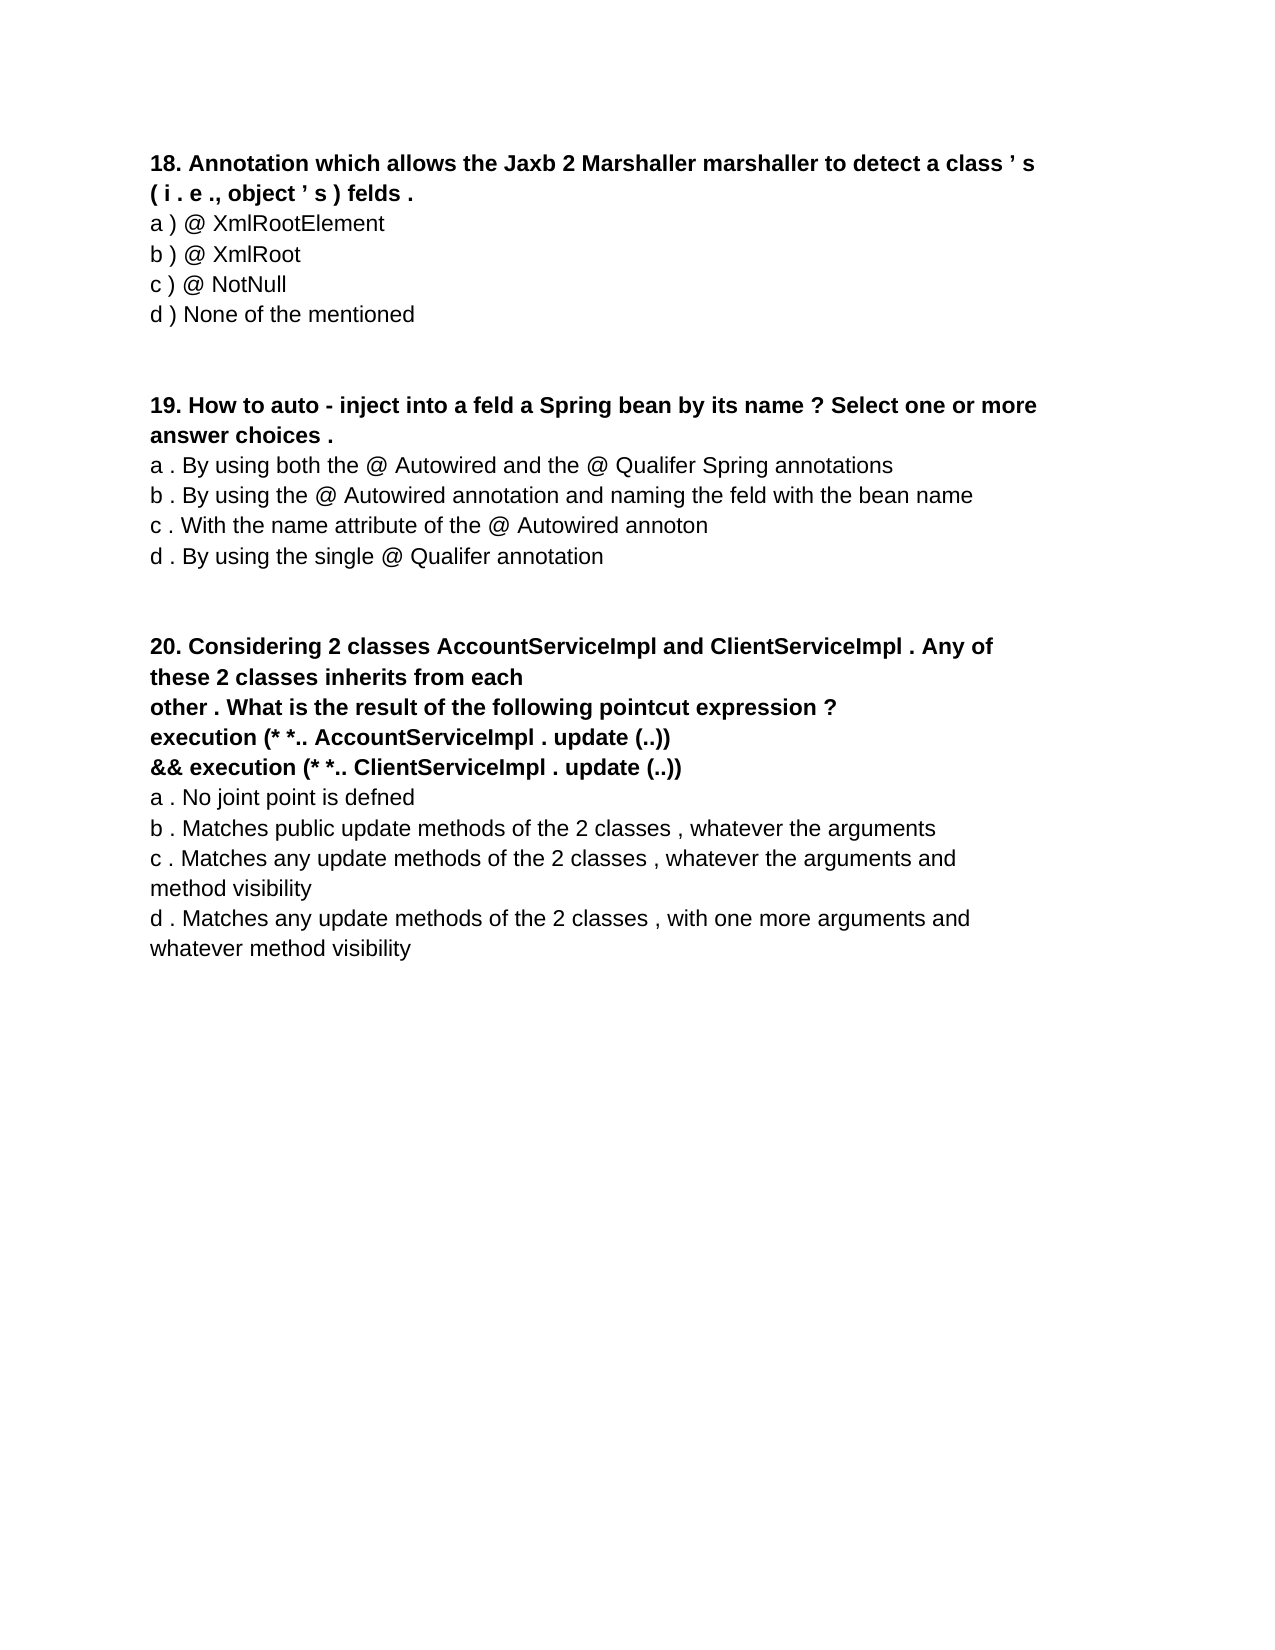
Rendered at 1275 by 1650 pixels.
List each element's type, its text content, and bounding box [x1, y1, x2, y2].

text && execution (* *.. ClientServiceImpl . update (..)) [150, 754, 1125, 781]
text b ) @ XmlRoot [150, 241, 1125, 267]
text whatever method visibility [150, 935, 1125, 962]
text d ) None of the mentioned [150, 301, 1125, 327]
text d . Matches any update methods of the 2 classes , with one more arguments and [150, 905, 1125, 932]
text 18. Annotation which allows the Jaxb 2 Marshaller marshaller to detect a class ’ s [150, 150, 1125, 176]
text ( i . e ., object ’ s ) felds . [150, 180, 1125, 207]
text a . By using both the @ Autowired and the @ Qualifer Spring annotations [150, 452, 1125, 478]
text answer choices . [150, 422, 1125, 448]
text these 2 classes inherits from each [150, 663, 1125, 690]
text b . Matches public update methods of the 2 classes , whatever the arguments [150, 814, 1125, 841]
text a ) @ XmlRootElement [150, 210, 1125, 237]
text c . With the name attribute of the @ Autowired annoton [150, 512, 1125, 539]
text d . By using the single @ Qualifer annotation [150, 543, 1125, 569]
text c ) @ NotNull [150, 271, 1125, 297]
text b . By using the @ Autowired annotation and naming the feld with the bean name [150, 482, 1125, 509]
text other . What is the result of the following pointcut expression ? [150, 694, 1125, 720]
text 19. How to auto - inject into a feld a Spring bean by its name ? Select one or more [150, 392, 1125, 418]
text a . No joint point is defned [150, 784, 1125, 811]
text method visibility [150, 875, 1125, 901]
text execution (* *.. AccountServiceImpl . update (..)) [150, 724, 1125, 750]
text 20. Considering 2 classes AccountServiceImpl and ClientServiceImpl . Any of [150, 633, 1125, 660]
text c . Matches any update methods of the 2 classes , whatever the arguments and [150, 845, 1125, 871]
